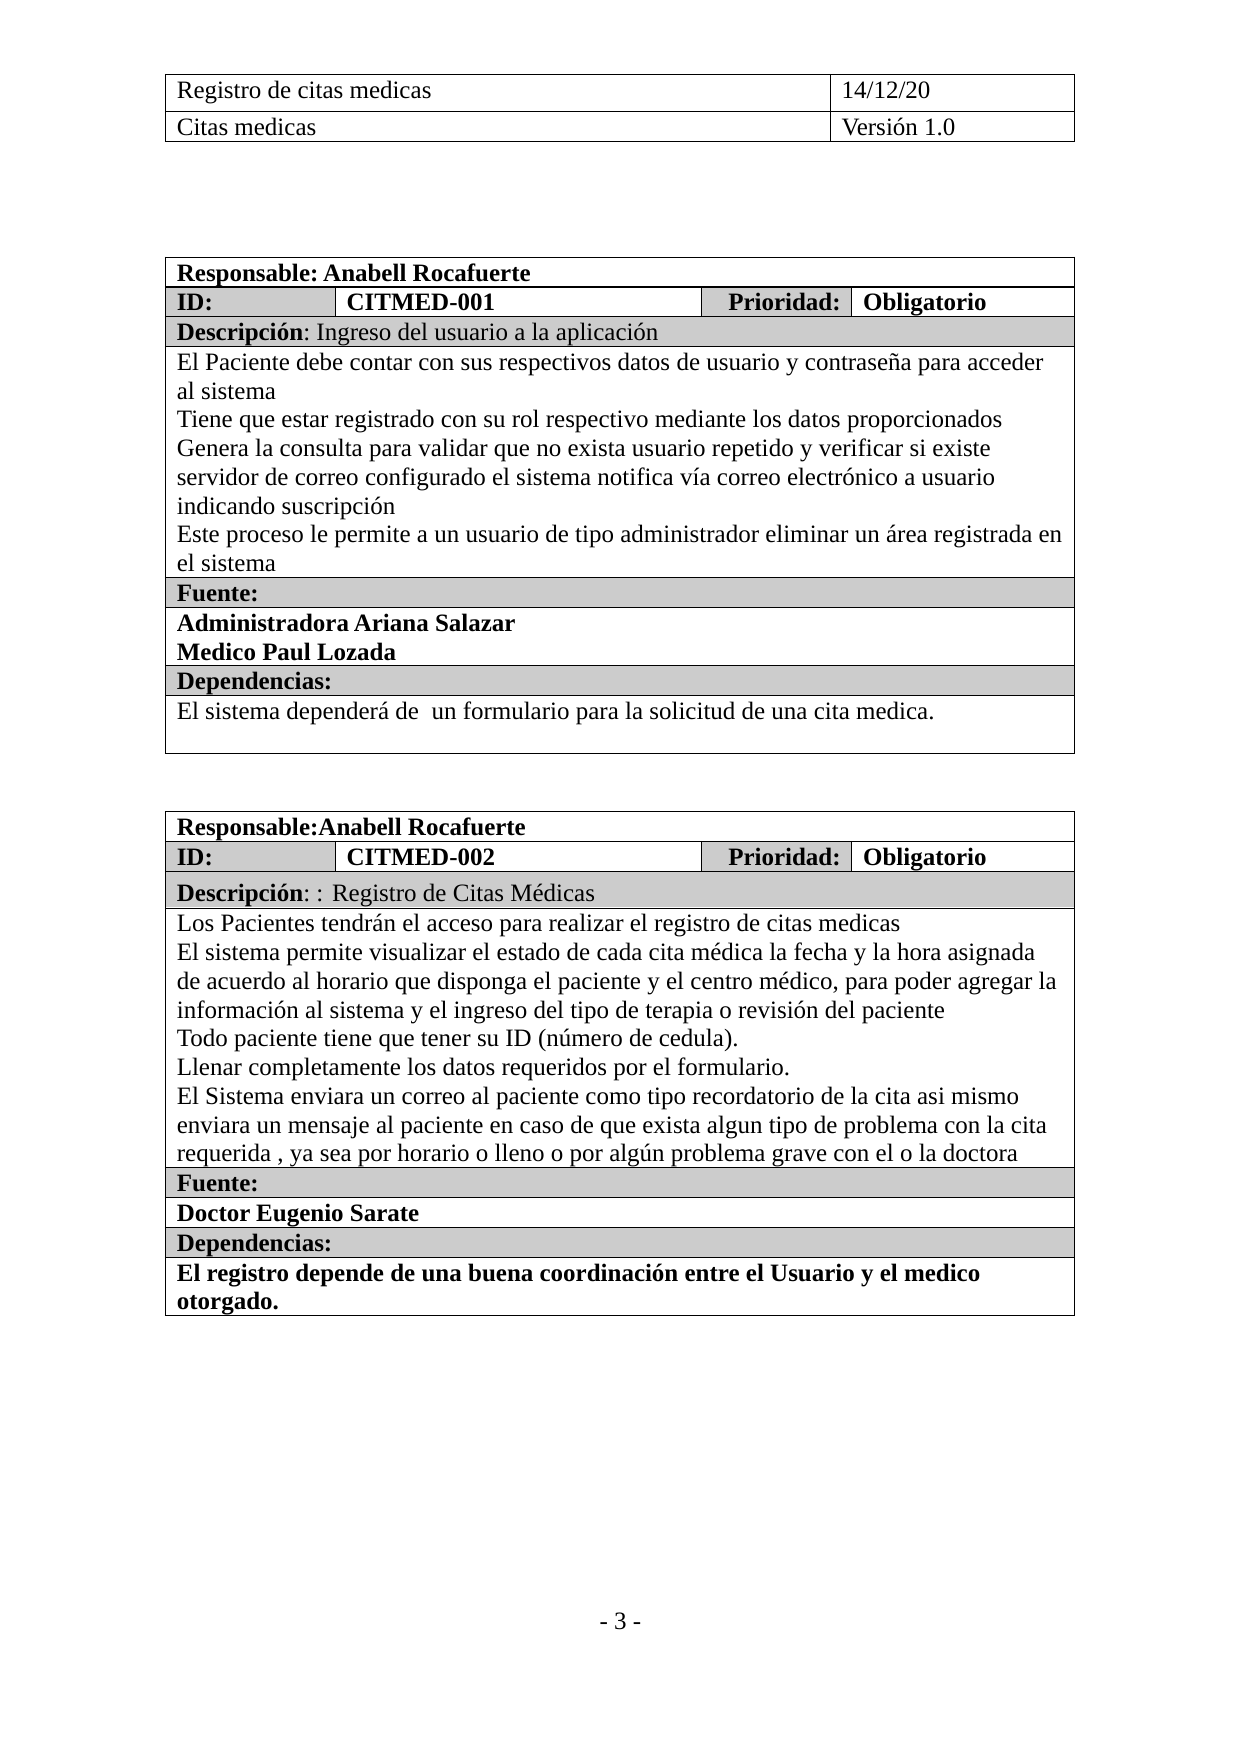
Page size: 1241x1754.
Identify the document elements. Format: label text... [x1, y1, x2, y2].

table_cell Fuente: [166, 1168, 1074, 1197]
table_cell ID: [166, 288, 335, 316]
table_cell ID: [166, 842, 335, 871]
table_cell Prioridad: [702, 288, 851, 316]
table_cell Fuente: [166, 578, 1074, 607]
table_cell El Paciente debe contar con sus respectivos datos de usuario y contraseña para acceder al sistema Tiene que estar registrado con su rol respectivo mediante los datos proporcionados Genera la consulta para validar que no exista usuario repetido y verificar si existe servidor de correo configurado el sistema notifica vía correo electrónico a usuario indicando suscripción Este proceso le permite a un usuario de tipo administrador eliminar un área registrada en el sistema [166, 347, 1074, 577]
table_header Responsable: Anabell Rocafuerte [166, 258, 1074, 286]
table_cell El registro depende de una buena coordinación entre el Usuario y el medico otorgado. [166, 1258, 1074, 1315]
table_cell Dependencias: [166, 666, 1074, 695]
table_cell Administradora Ariana Salazar Medico Paul Lozada [166, 608, 1074, 665]
table_cell CITMED-002 [336, 842, 701, 871]
table_cell Obligatorio [852, 842, 1074, 871]
table_header Responsable:Anabell Rocafuerte [166, 812, 1074, 841]
table_cell Prioridad: [702, 842, 851, 871]
table_cell Descripción: : Registro de Citas Médicas [166, 872, 1074, 907]
table_cell Dependencias: [166, 1228, 1074, 1257]
table_cell Obligatorio [852, 288, 1074, 316]
table_cell El sistema dependerá de un formulario para la solicitud de una cita medica. [166, 696, 1074, 752]
table_cell Descripción: Ingreso del usuario a la aplicación [166, 317, 1074, 346]
table_cell Los Pacientes tendrán el acceso para realizar el registro de citas medicas El sistema permite visualizar el estado de cada cita médica la fecha y la hora asignada de acuerdo al horario que disponga el paciente y el centro médico, para poder agregar la información al sistema y el ingreso del tipo de terapia o revisión del paciente Todo paciente tiene que tener su ID (número de cedula). Llenar completamente los datos requeridos por el formulario. El Sistema enviara un correo al paciente como tipo recordatorio de la cita asi mismo enviara un mensaje al paciente en caso de que exista algun tipo de problema con la cita requerida , ya sea por horario o lleno o por algún problema grave con el o la doctora [166, 909, 1074, 1167]
table_cell CITMED-001 [336, 288, 701, 316]
table_cell Doctor Eugenio Sarate [166, 1198, 1074, 1227]
